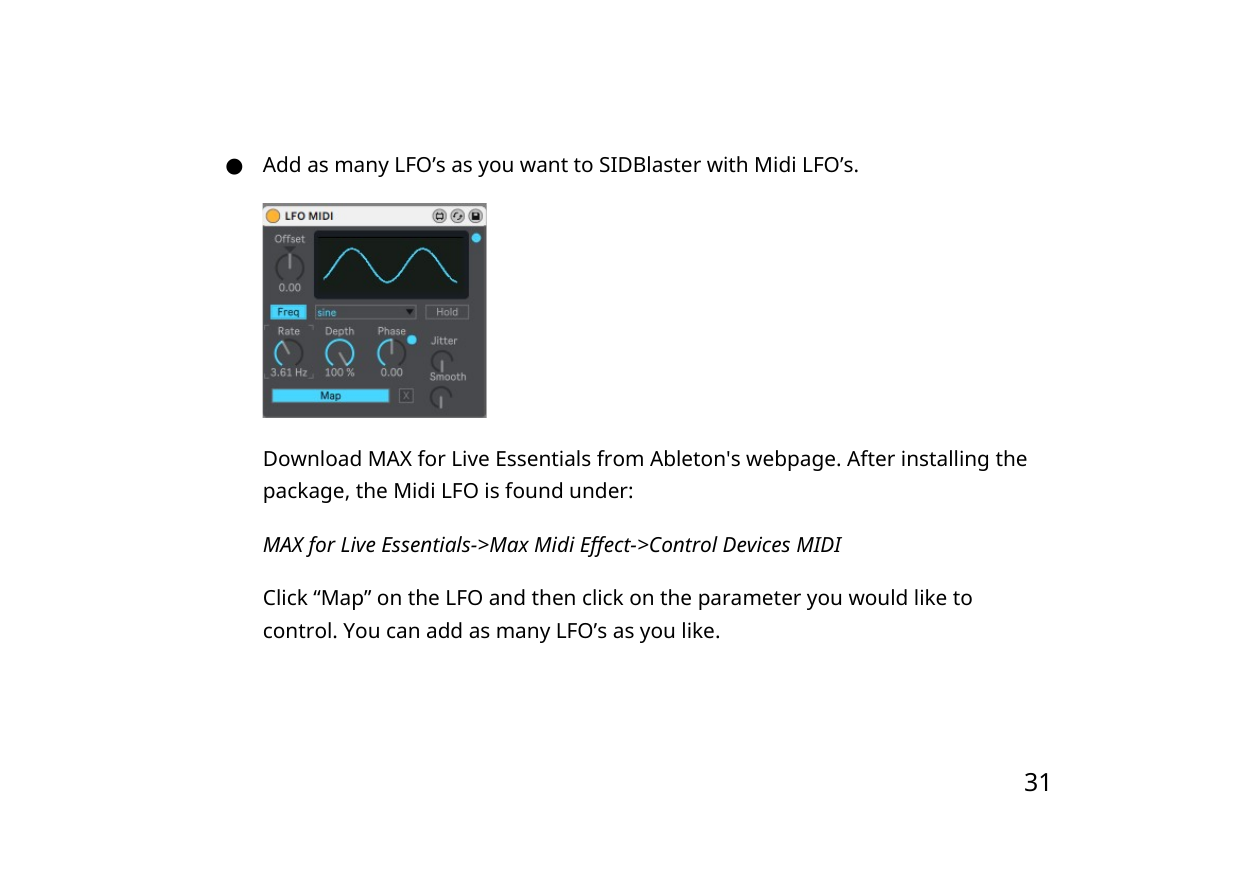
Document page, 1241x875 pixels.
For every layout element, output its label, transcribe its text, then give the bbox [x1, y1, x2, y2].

picture [262, 203, 487, 418]
text Download MAX for Live Essentials from Ableton's webpage. After installing the package, the Midi LFO is found under: [263, 444, 1052, 505]
text Click “Map” on the LFO and then click on the parameter you would like to control. You can add as many LFO’s as you like. [263, 583, 1052, 644]
list Add as many LFO’s as you want to SIDBlaster with Midi LFO’s. [225, 150, 1052, 178]
text MAX for Live Essentials->Max Midi Effect->Control Devices MIDI [263, 530, 1052, 558]
